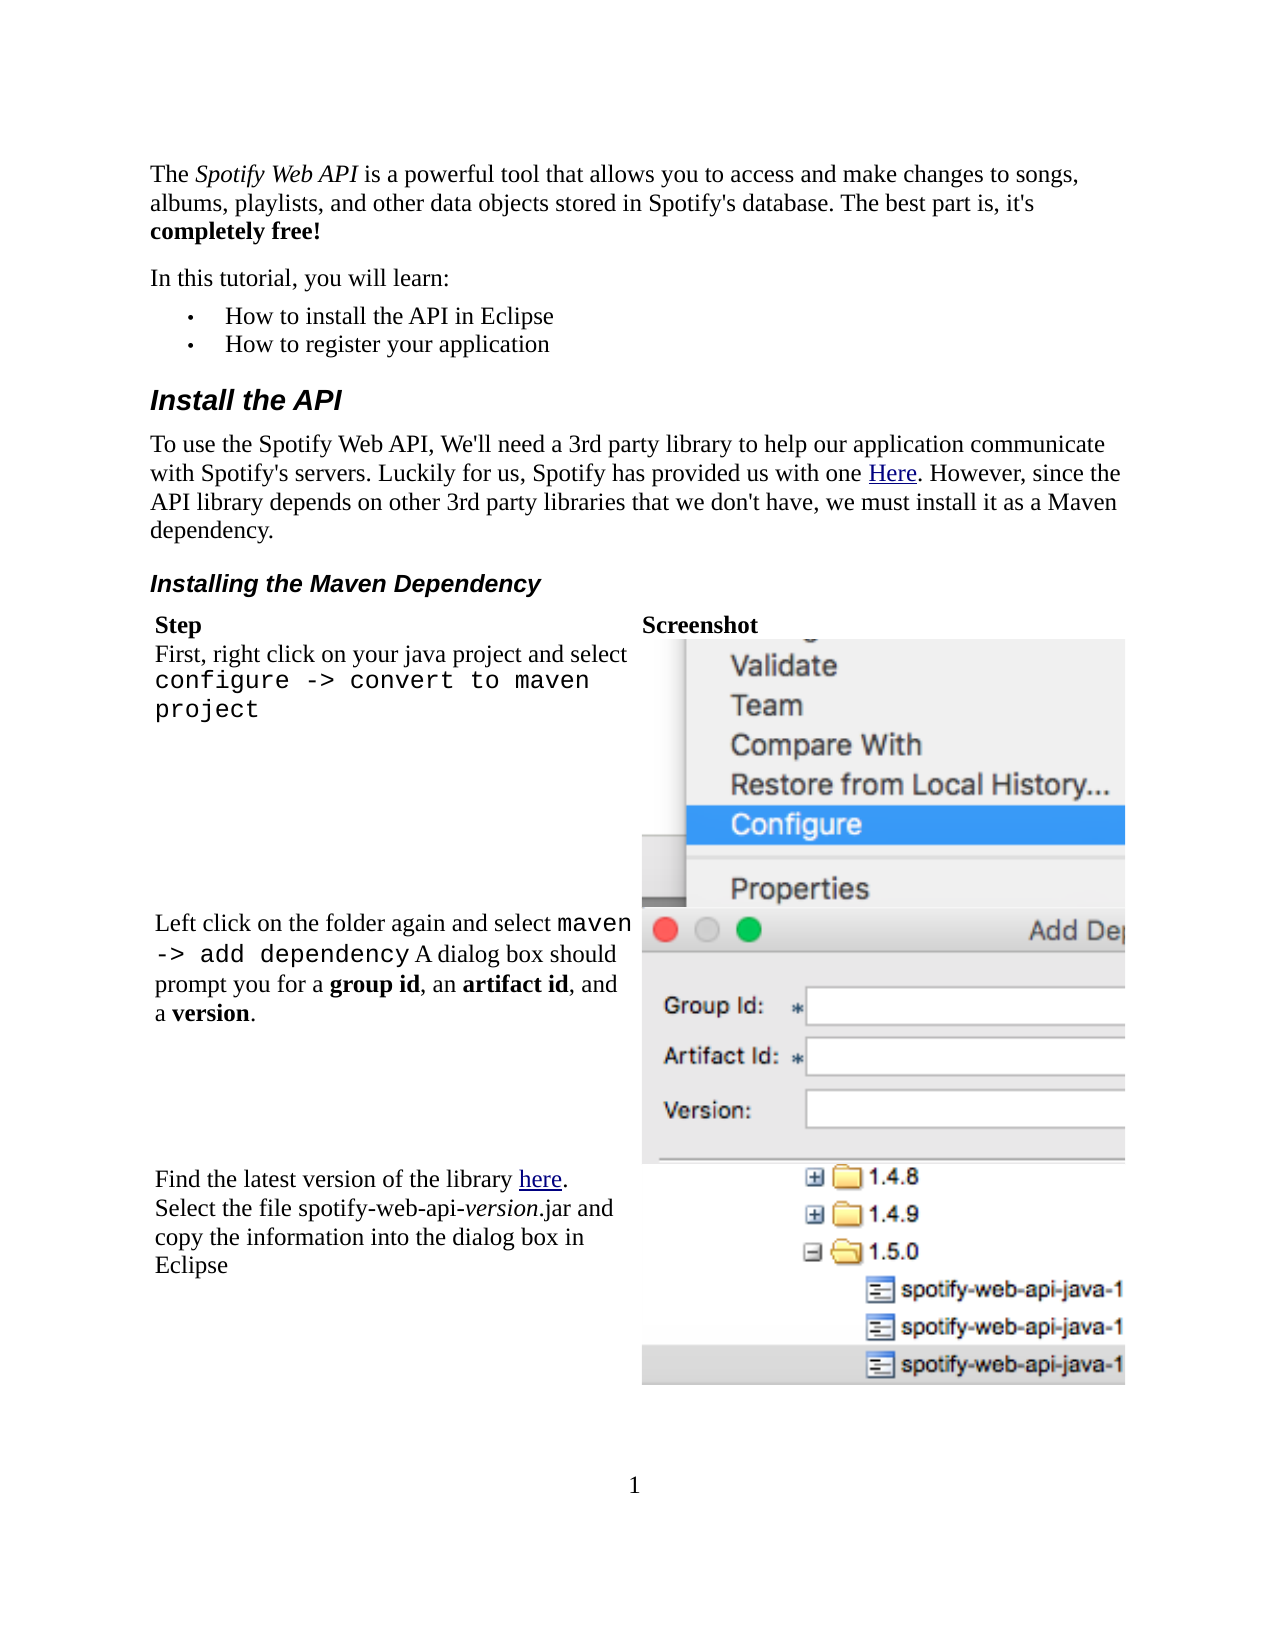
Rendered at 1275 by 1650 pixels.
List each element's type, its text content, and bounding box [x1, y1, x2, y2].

text In this tutorial, you will learn: [150, 263, 1125, 292]
list How to install the API in Eclipse [187, 301, 1125, 329]
table_header Step [150, 610, 637, 639]
table_cell First, right click on your java project and select configure -> convert to maven project [150, 639, 637, 908]
text The Spotify Web API is a powerful tool that allows you to access and make changes to songs, albums, playlists, and other data objects stored in Spotify's database. The best part is, it's completely free! [150, 159, 1125, 245]
table_header Screenshot [638, 610, 1125, 639]
table_cell Find the latest version of the library here. Select the file spotify-web-api-version.jar and copy the information into the dialog box in Eclipse [150, 1164, 637, 1390]
text To use the Spotify Web API, We'll need a 3rd party library to help our application communicate with Spotify's servers. Luckily for us, Spotify has provided us with one Here. However, since the API library depends on other 3rd party libraries that we don't have, we must install it as a Maven dependency. [150, 429, 1125, 544]
table_cell Left click on the folder again and select maven -> add dependency A dialog box should prompt you for a group id, an artifact id, and a version. [150, 908, 637, 1164]
list How to register your application [187, 329, 1125, 358]
subtitle Installing the Maven Dependency [150, 569, 1125, 598]
table_cell [638, 1164, 1125, 1390]
picture [641, 639, 1125, 1385]
subtitle Install the API [150, 383, 1125, 417]
